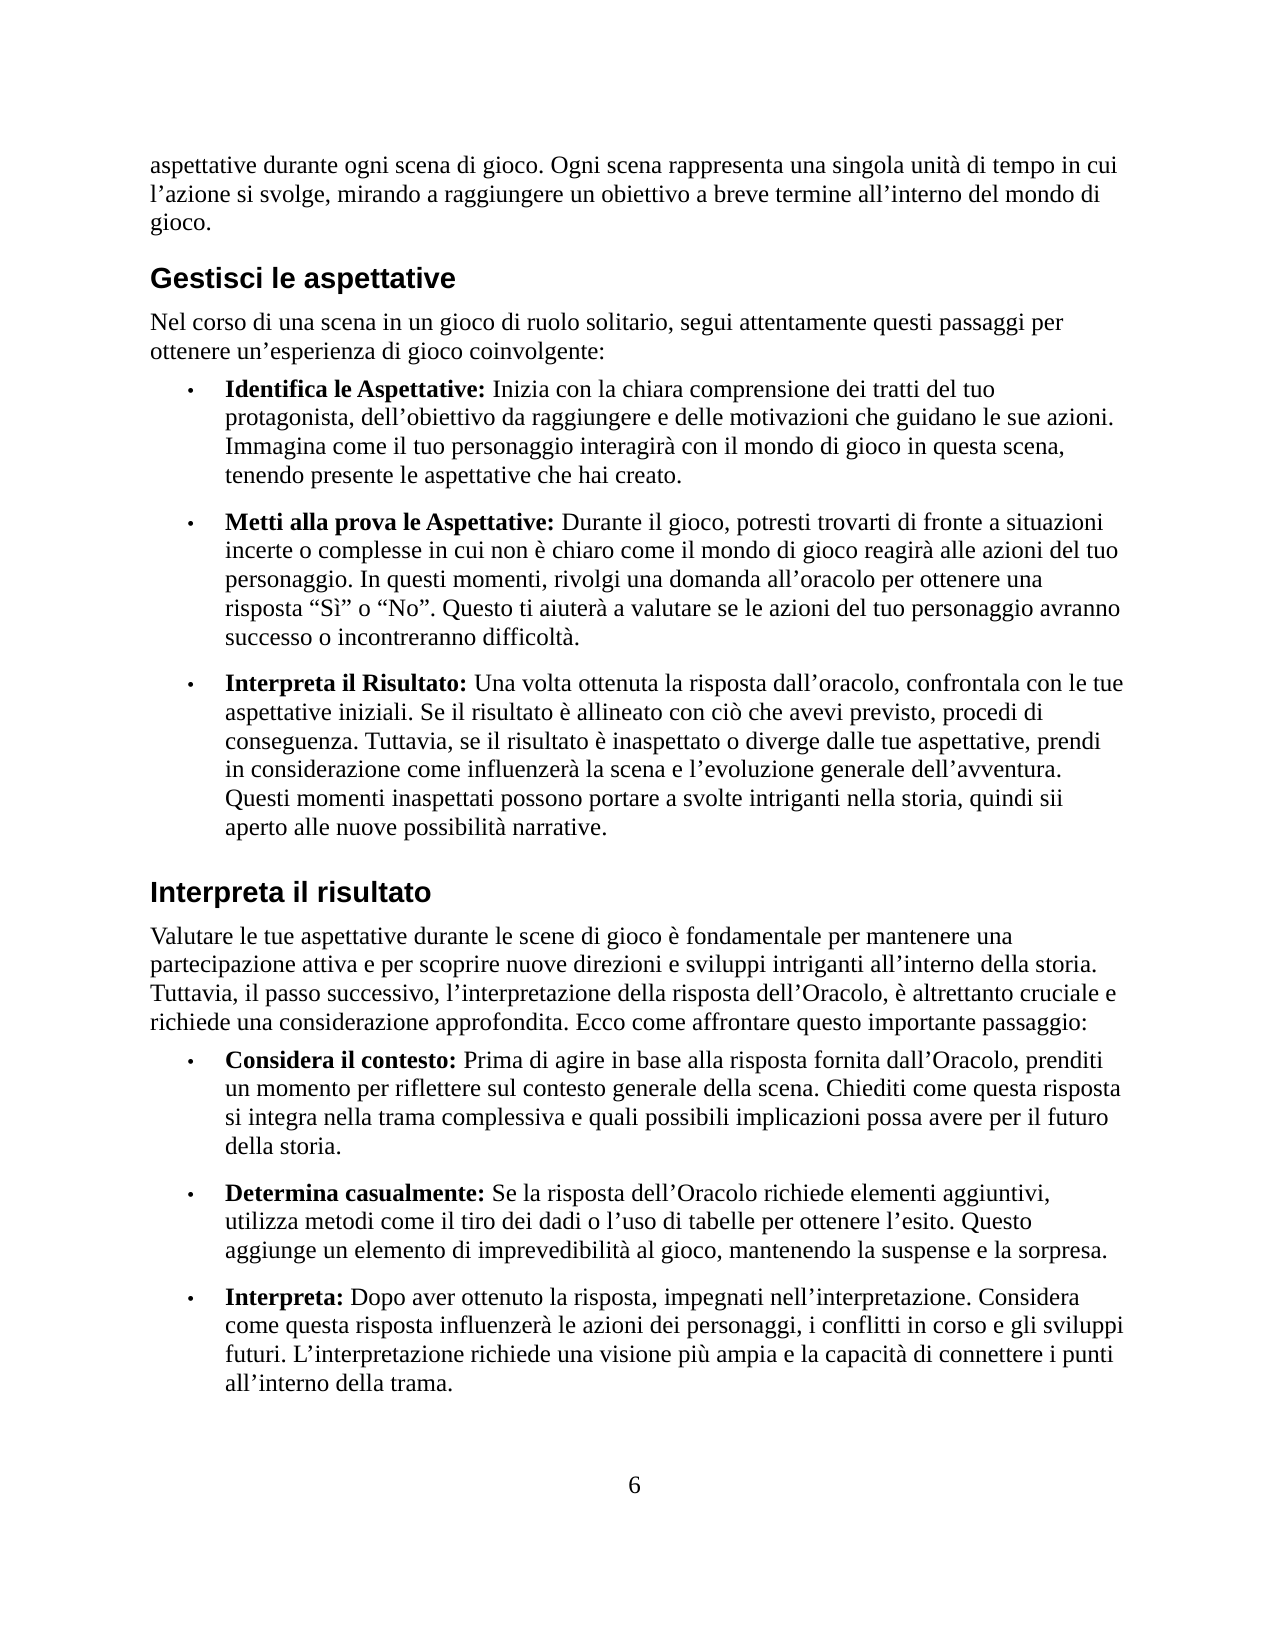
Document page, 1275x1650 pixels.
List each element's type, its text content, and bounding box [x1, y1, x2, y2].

list Interpreta il Risultato: Una volta ottenuta la risposta dall’oracolo, confrontala con le tue aspettative iniziali. Se il risultato è allineato con ciò che avevi previsto, procedi di conseguenza. Tuttavia, se il risultato è inaspettato o diverge dalle tue aspettative, prendi in considerazione come influenzerà la scena e l’evoluzione generale dell’avventura. Questi momenti inaspettati possono portare a svolte intriganti nella storia, quindi sii aperto alle nuove possibilità narrative. [187, 668, 1125, 841]
list Identifica le Aspettative: Inizia con la chiara comprensione dei tratti del tuo protagonista, dell’obiettivo da raggiungere e delle motivazioni che guidano le sue azioni. Immagina come il tuo personaggio interagirà con il mondo di gioco in questa scena, tenendo presente le aspettative che hai creato. [187, 374, 1125, 489]
list Considera il contesto: Prima di agire in base alla risposta fornita dall’Oracolo, prenditi un momento per riflettere sul contesto generale della scena. Chiediti come questa risposta si integra nella trama complessiva e quali possibili implicazioni possa avere per il futuro della storia. [187, 1045, 1125, 1160]
subtitle Interpreta il risultato [150, 875, 1125, 908]
list Interpreta: Dopo aver ottenuto la risposta, impegnati nell’interpretazione. Considera come questa risposta influenzerà le azioni dei personaggi, i conflitti in corso e gli sviluppi futuri. L’interpretazione richiede una visione più ampia e la capacità di connettere i punti all’interno della trama. [187, 1282, 1125, 1397]
text aspettative durante ogni scena di gioco. Ogni scena rappresenta una singola unità di tempo in cui l’azione si svolge, mirando a raggiungere un obiettivo a breve termine all’interno del mondo di gioco. [150, 150, 1125, 236]
list Determina casualmente: Se la risposta dell’Oracolo richiede elementi aggiuntivi, utilizza metodi come il tiro dei dadi o l’uso di tabelle per ottenere l’esito. Questo aggiunge un elemento di imprevedibilità al gioco, mantenendo la suspense e la sorpresa. [187, 1178, 1125, 1264]
text Valutare le tue aspettative durante le scene di gioco è fondamentale per mantenere una partecipazione attiva e per scoprire nuove direzioni e sviluppi intriganti all’interno della storia. Tuttavia, il passo successivo, l’interpretazione della risposta dell’Oracolo, è altrettanto cruciale e richiede una considerazione approfondita. Ecco come affrontare questo importante passaggio: [150, 921, 1125, 1036]
text Nel corso di una scena in un gioco di ruolo solitario, segui attentamente questi passaggi per ottenere un’esperienza di gioco coinvolgente: [150, 307, 1125, 365]
list Metti alla prova le Aspettative: Durante il gioco, potresti trovarti di fronte a situazioni incerte o complesse in cui non è chiaro come il mondo di gioco reagirà alle azioni del tuo personaggio. In questi momenti, rivolgi una domanda all’oracolo per ottenere una risposta “Sì” o “No”. Questo ti aiuterà a valutare se le azioni del tuo personaggio avranno successo o incontreranno difficoltà. [187, 507, 1125, 650]
subtitle Gestisci le aspettative [150, 261, 1125, 295]
